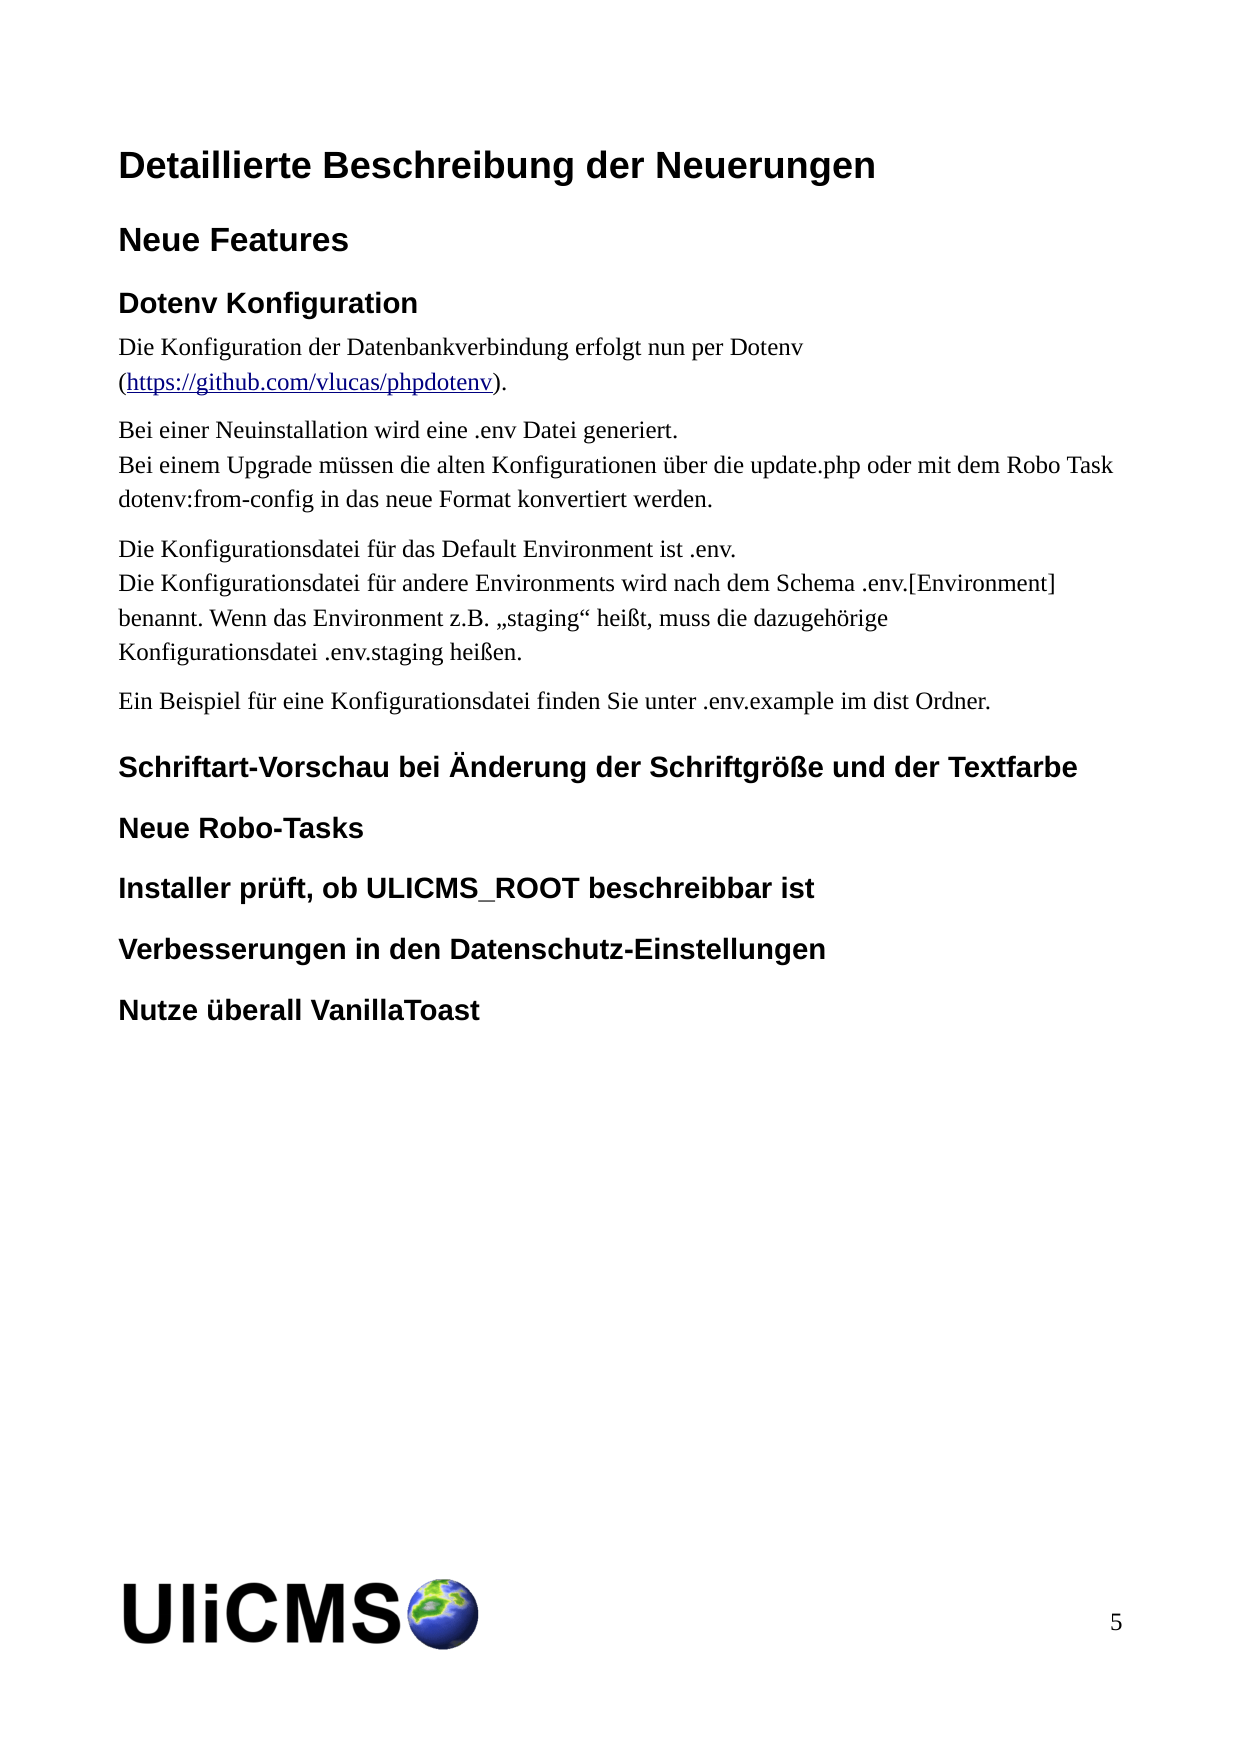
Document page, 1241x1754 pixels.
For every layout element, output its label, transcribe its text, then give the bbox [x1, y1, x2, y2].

subtitle Nutze überall VanillaToast [118, 993, 1122, 1027]
subtitle Installer prüft, ob ULICMS_ROOT beschreibbar ist [118, 871, 1122, 905]
subtitle Neue Robo-Tasks [118, 811, 1122, 844]
text Ein Beispiel für eine Konfigurationsdatei finden Sie unter .env.example im dist Ordner. [118, 686, 1122, 715]
text Die Konfiguration der Datenbankverbindung erfolgt nun per Dotenv (https://github.com/vlucas/phpdotenv). [118, 332, 1122, 395]
text Bei einer Neuinstallation wird eine .env Datei generiert. Bei einem Upgrade müssen die alten Konfigurationen über die update.php oder mit dem Robo Task dotenv:from-config in das neue Format konvertiert werden. [118, 416, 1122, 513]
subtitle Dotenv Konfiguration [118, 286, 1122, 319]
subtitle Detaillierte Beschreibung der Neuerungen [118, 143, 1122, 187]
subtitle Neue Features [118, 220, 1122, 259]
text Die Konfigurationsdatei für das Default Environment ist .env. Die Konfigurationsdatei für andere Environments wird nach dem Schema .env.[Environment] benannt. Wenn das Environment z.B. „staging“ heißt, muss die dazugehörige Konfigurationsdatei .env.staging heißen. [118, 534, 1122, 666]
subtitle Verbesserungen in den Datenschutz-Einstellungen [118, 932, 1122, 966]
subtitle Schriftart-Vorschau bei Änderung der Schriftgröße und der Textfarbe [118, 750, 1122, 783]
picture [118, 1578, 479, 1652]
